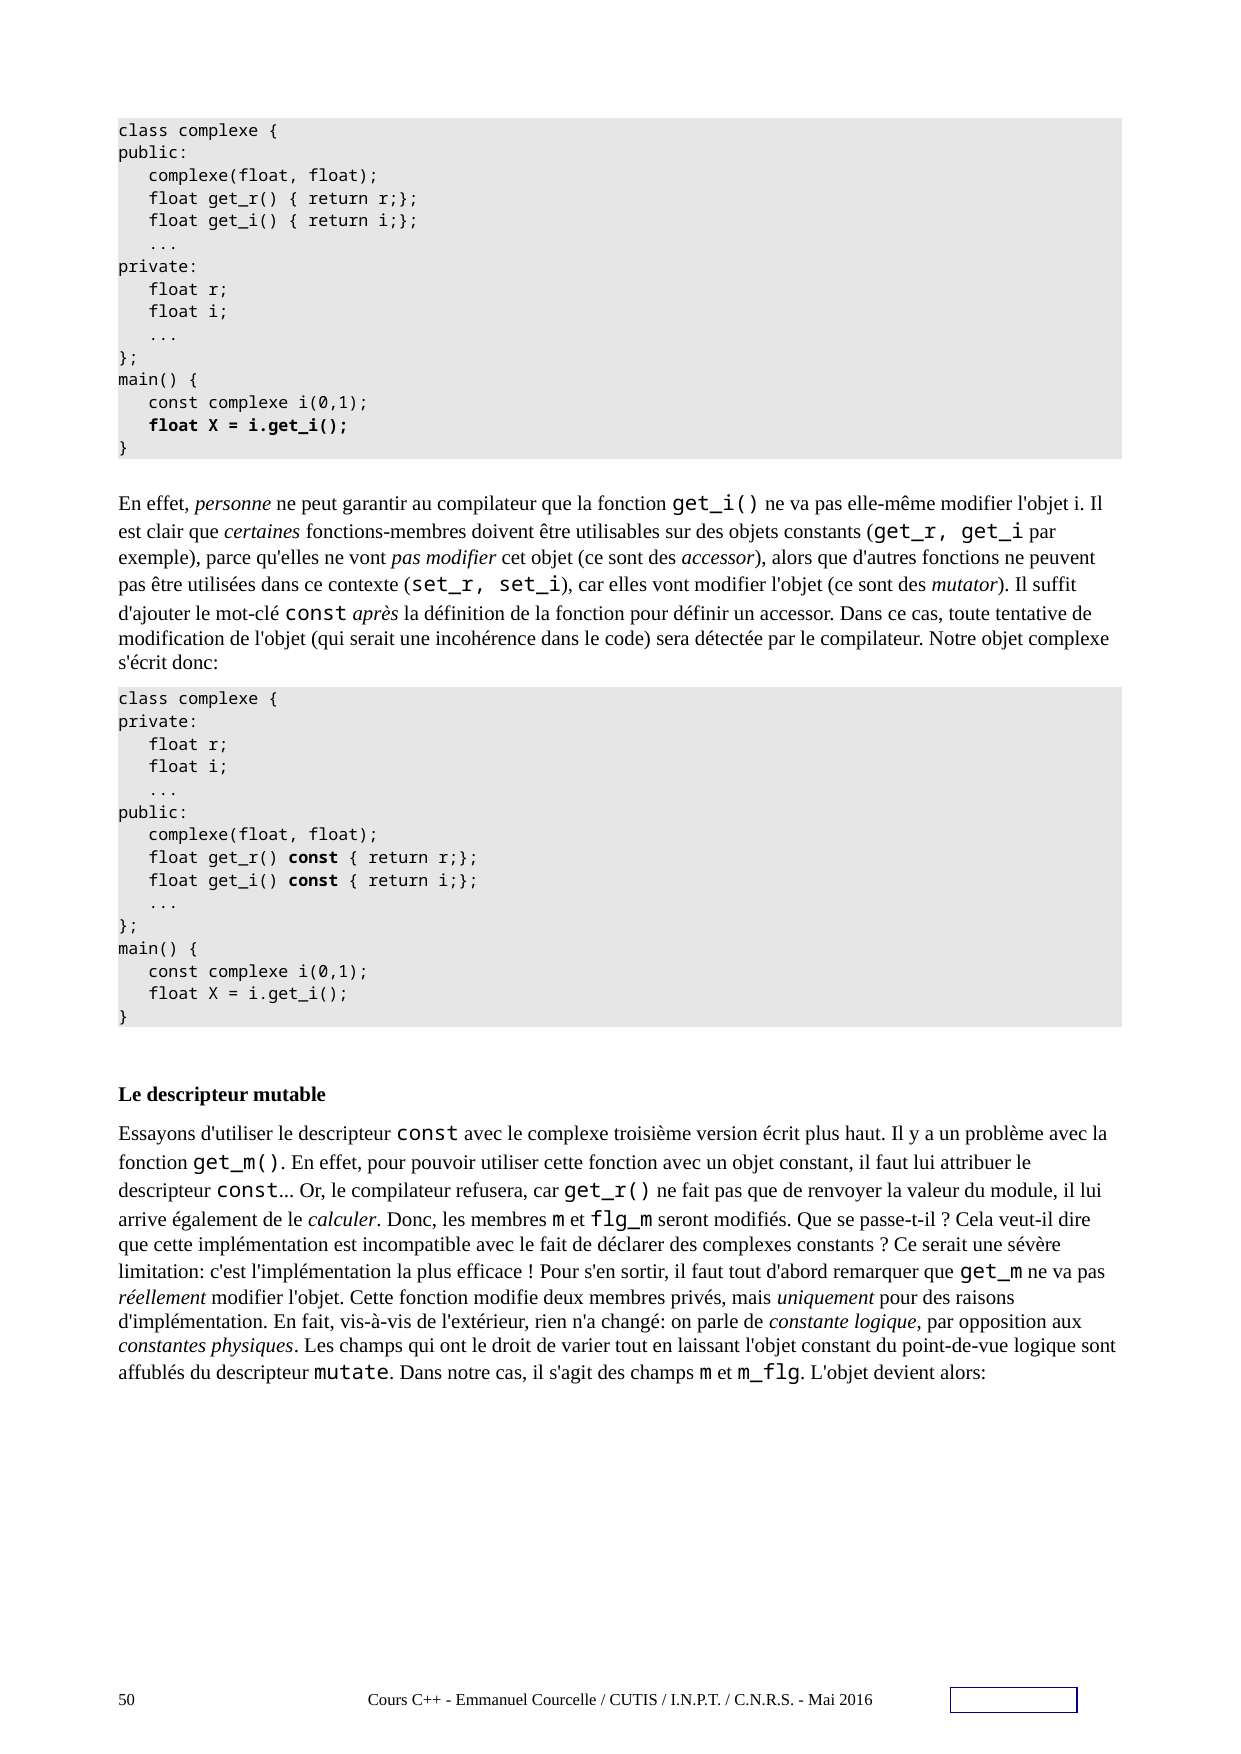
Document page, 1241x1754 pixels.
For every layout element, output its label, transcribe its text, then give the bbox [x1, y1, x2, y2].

text float X = i.get_i(); [118, 982, 1122, 1004]
text public: [118, 141, 1122, 163]
text float i; [118, 755, 1122, 777]
text const complexe i(0,1); [118, 959, 1122, 982]
text class complexe { [118, 118, 1122, 141]
text ... [118, 891, 1122, 914]
text main() { [118, 368, 1122, 391]
text }; [118, 914, 1122, 936]
text float r; [118, 277, 1122, 300]
text float i; [118, 300, 1122, 322]
text } [118, 436, 1122, 459]
text const complexe i(0,1); [118, 391, 1122, 413]
text float X = i.get_i(); [118, 413, 1122, 436]
text ... [118, 322, 1122, 345]
subtitle Le descripteur mutable [118, 1082, 1122, 1106]
text En effet, personne ne peut garantir au compilateur que la fonction get_i() ne va pas elle-même modifier l'objet i. Il est clair que certaines fonctions-membres doivent être utilisables sur des objets constants (get_r, get_i par exemple), parce qu'elles ne vont pas modifier cet objet (ce sont des accessor), alors que d'autres fonctions ne peuvent pas être utilisées dans ce contexte (set_r, set_i), car elles vont modifier l'objet (ce sont des mutator). Il suffit d'ajouter le mot-clé const après la définition de la fonction pour définir un accessor. Dans ce cas, toute tentative de modification de l'objet (qui serait une incohérence dans le code) sera détectée par le compilateur. Notre objet complexe s'écrit donc: [118, 488, 1122, 674]
text complexe(float, float); [118, 823, 1122, 846]
text float get_r() const { return r;}; [118, 846, 1122, 868]
text main() { [118, 936, 1122, 959]
text complexe(float, float); [118, 163, 1122, 186]
text class complexe { [118, 687, 1122, 709]
text float get_i() const { return i;}; [118, 868, 1122, 891]
text float r; [118, 732, 1122, 755]
text ... [118, 777, 1122, 800]
text Essayons d'utiliser le descripteur const avec le complexe troisième version écrit plus haut. Il y a un problème avec la fonction get_m(). En effet, pour pouvoir utiliser cette fonction avec un objet constant, il faut lui attribuer le descripteur const... Or, le compilateur refusera, car get_r() ne fait pas que de renvoyer la valeur du module, il lui arrive également de le calculer. Donc, les membres m et flg_m seront modifiés. Que se passe-t-il ? Cela veut-il dire que cette implémentation est incompatible avec le fait de déclarer des complexes constants ? Ce serait une sévère limitation: c'est l'implémentation la plus efficace ! Pour s'en sortir, il faut tout d'abord remarquer que get_m ne va pas réellement modifier l'objet. Cette fonction modifie deux membres privés, mais uniquement pour des raisons d'implémentation. En fait, vis-à-vis de l'extérieur, rien n'a changé: on parle de constante logique, par opposition aux constantes physiques. Les champs qui ont le droit de varier tout en laissant l'objet constant du point-de-vue logique sont affublés du descripteur mutate. Dans notre cas, il s'agit des champs m et m_flg. L'objet devient alors: [118, 1118, 1122, 1385]
text float get_r() { return r;}; [118, 186, 1122, 209]
text }; [118, 345, 1122, 368]
text ... [118, 232, 1122, 254]
text private: [118, 709, 1122, 732]
text public: [118, 800, 1122, 823]
text } [118, 1004, 1122, 1027]
text private: [118, 254, 1122, 277]
text float get_i() { return i;}; [118, 209, 1122, 232]
